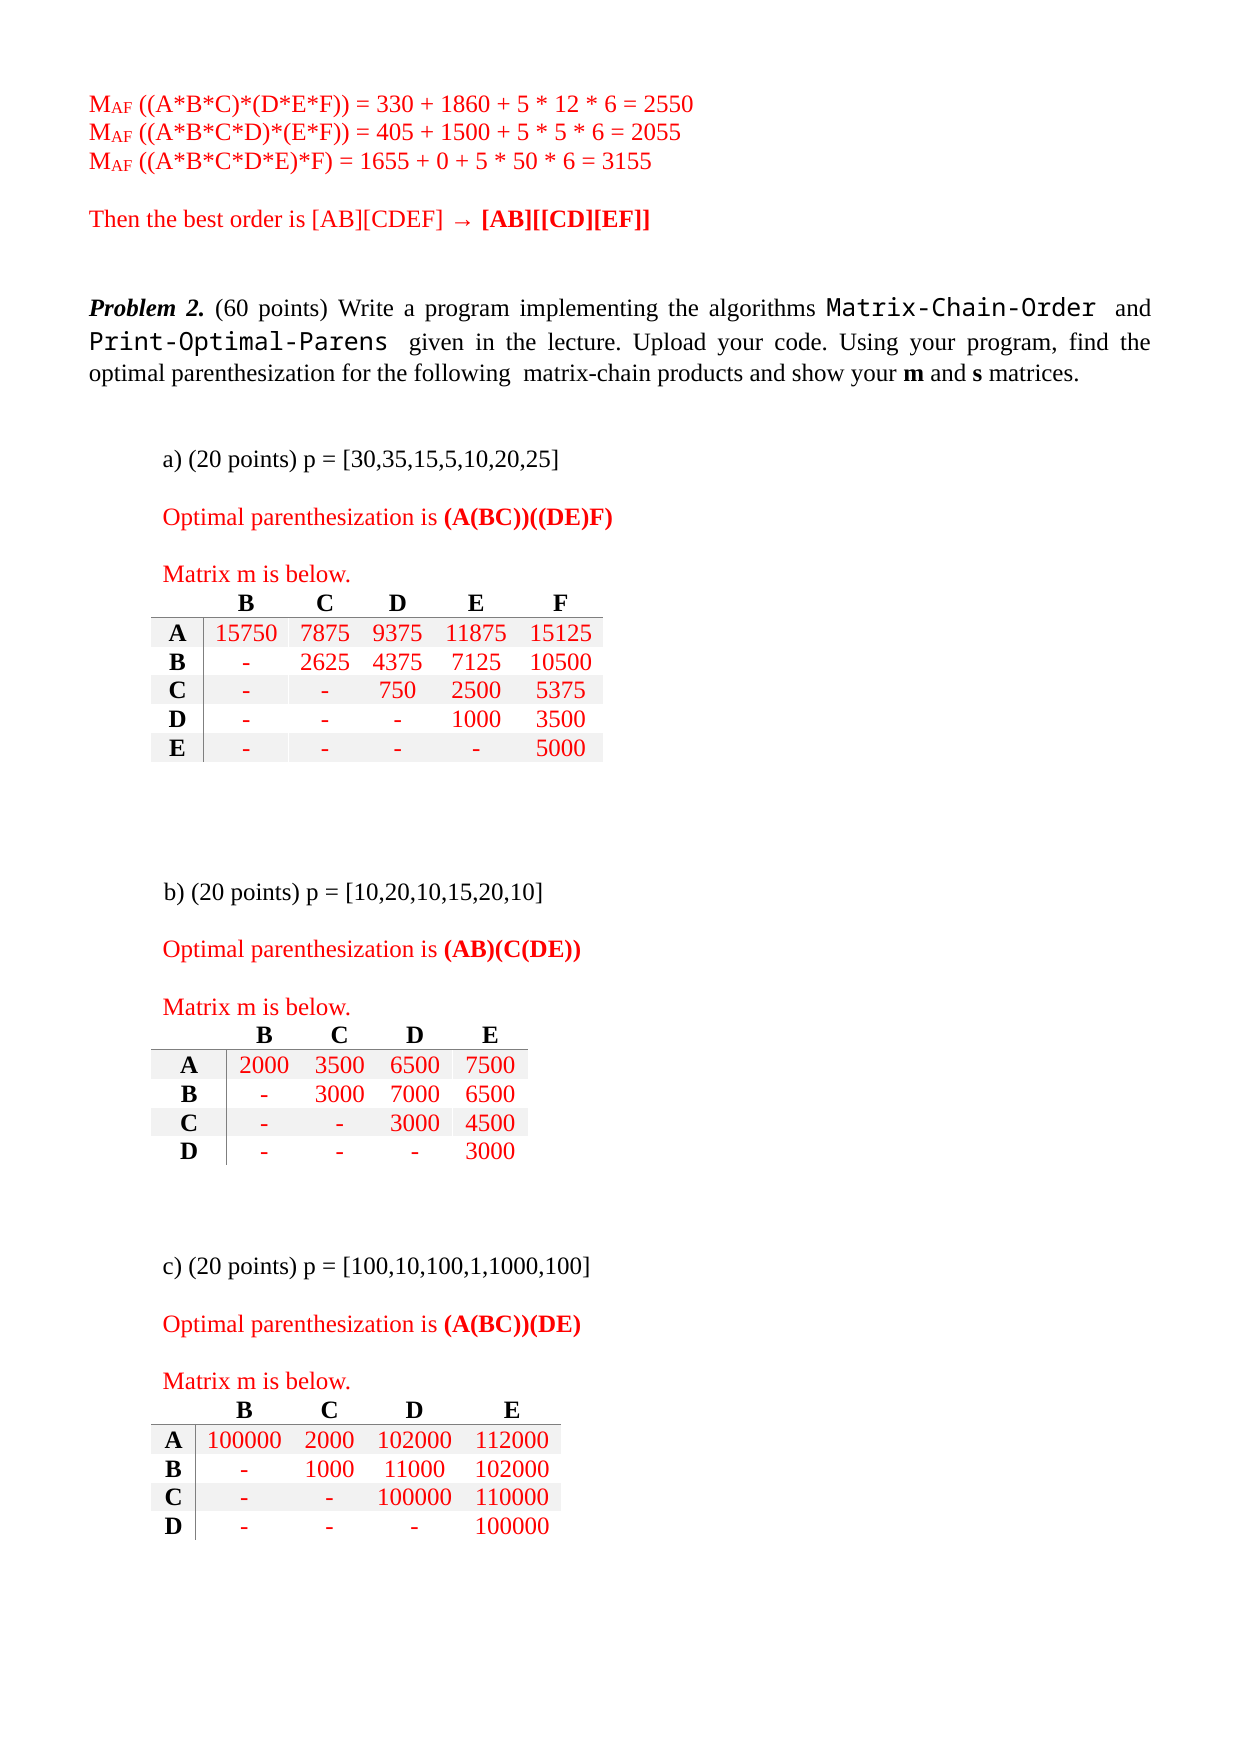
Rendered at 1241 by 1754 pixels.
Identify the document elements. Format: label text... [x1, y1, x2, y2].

table_cell 102000 [366, 1425, 463, 1454]
text a) (20 points) p = [30,35,15,5,10,20,25] [89, 444, 1151, 473]
table_cell 750 [361, 675, 434, 704]
table_cell - [361, 704, 434, 733]
table_cell B [151, 1454, 195, 1482]
table_cell 3000 [377, 1108, 452, 1136]
table_cell 6500 [453, 1079, 528, 1108]
table_cell - [227, 1079, 302, 1108]
table_header [151, 1020, 226, 1049]
table_header E [463, 1395, 561, 1424]
table_cell 2500 [434, 675, 518, 704]
table_header E [453, 1020, 528, 1049]
table_cell - [302, 1108, 377, 1136]
table_cell 11000 [366, 1454, 463, 1482]
table_header [151, 588, 203, 617]
table_cell - [289, 733, 361, 762]
table_cell 102000 [463, 1454, 561, 1482]
table_header C [293, 1395, 366, 1424]
table_cell - [204, 733, 288, 762]
text Matrix m is below. [89, 559, 1151, 588]
table_cell 110000 [463, 1483, 561, 1511]
table_cell 112000 [463, 1425, 561, 1454]
table_cell 100000 [196, 1425, 293, 1454]
text MAF ((A*B*C*D)*(E*F)) = 405 + 1500 + 5 * 5 * 6 = 2055 [89, 117, 1151, 146]
table_cell 4375 [361, 647, 434, 675]
table_cell 15125 [518, 618, 603, 647]
table_cell D [151, 704, 203, 733]
table_header C [302, 1020, 377, 1049]
table_cell 5000 [518, 733, 603, 762]
table_cell - [293, 1483, 366, 1511]
table_header [151, 1395, 195, 1424]
table_cell A [151, 1425, 195, 1454]
table_cell - [204, 704, 288, 733]
table_cell 3500 [302, 1050, 377, 1079]
table_cell - [227, 1108, 302, 1136]
table_cell C [151, 675, 203, 704]
table_header B [195, 1395, 293, 1424]
table_header B [204, 588, 288, 617]
table_cell 7500 [453, 1050, 528, 1079]
table_cell - [196, 1511, 293, 1540]
table_header B [226, 1020, 302, 1049]
text Optimal parenthesization is (AB)(C(DE)) [89, 934, 1151, 963]
table_header E [434, 588, 518, 617]
table_cell - [377, 1136, 452, 1165]
table_cell - [289, 704, 361, 733]
table_cell 7000 [377, 1079, 452, 1108]
table_cell 15750 [204, 618, 288, 647]
table_cell A [151, 618, 203, 647]
text c) (20 points) p = [100,10,100,1,1000,100] [89, 1251, 1151, 1280]
table_cell - [196, 1483, 293, 1511]
table_cell B [151, 1079, 226, 1108]
text Optimal parenthesization is (A(BC))(DE) [162, 1309, 1151, 1338]
table_cell 7875 [289, 618, 361, 647]
text MAF ((A*B*C*D*E)*F) = 1655 + 0 + 5 * 50 * 6 = 3155 [89, 146, 1151, 175]
table_cell - [302, 1136, 377, 1165]
table_cell B [151, 647, 203, 675]
table_cell 3500 [518, 704, 603, 733]
table_header D [377, 1020, 452, 1049]
text Then the best order is [AB][CDEF] → [AB][[CD][EF]] [89, 204, 1151, 232]
table_cell - [196, 1454, 293, 1482]
table_cell - [289, 675, 361, 704]
table_cell D [151, 1136, 226, 1165]
text MAF ((A*B*C)*(D*E*F)) = 330 + 1860 + 5 * 12 * 6 = 2550 [89, 89, 1151, 117]
table_header F [518, 588, 603, 617]
text Matrix m is below. [162, 1366, 1151, 1395]
text Optimal parenthesization is (A(BC))((DE)F) [89, 502, 1151, 531]
table_cell 11875 [434, 618, 518, 647]
table_cell 7125 [434, 647, 518, 675]
table_cell - [204, 675, 288, 704]
table_cell - [361, 733, 434, 762]
table_header C [289, 588, 361, 617]
table_cell 100000 [463, 1511, 561, 1540]
table_cell 10500 [518, 647, 603, 675]
text Matrix m is below. [89, 992, 1151, 1020]
table_cell 3000 [302, 1079, 377, 1108]
table_cell 2000 [293, 1425, 366, 1454]
table_cell 1000 [293, 1454, 366, 1482]
table_cell 9375 [361, 618, 434, 647]
table_cell 2000 [227, 1050, 302, 1079]
table_cell 5375 [518, 675, 603, 704]
table_cell 3000 [453, 1136, 528, 1165]
table_cell - [434, 733, 518, 762]
table_cell 6500 [377, 1050, 452, 1079]
table_cell E [151, 733, 203, 762]
table_header D [361, 588, 434, 617]
table_cell 4500 [453, 1108, 528, 1136]
table_cell 2625 [289, 647, 361, 675]
table_header D [366, 1395, 463, 1424]
table_cell - [227, 1136, 302, 1165]
table_cell 100000 [366, 1483, 463, 1511]
table_cell - [366, 1511, 463, 1540]
table_cell D [151, 1511, 195, 1540]
table_cell - [293, 1511, 366, 1540]
text b) (20 points) p = [10,20,10,15,20,10] [126, 877, 1151, 905]
text Problem 2. (60 points) Write a program implementing the algorithms Matrix-Chain-Order and Print-Optimal-Parens given in the lecture. Upload your code. Using your program, find the optimal parenthesization for the following matrix-chain products and show your m and s matrices. [89, 290, 1151, 387]
table_cell A [151, 1050, 226, 1079]
table_cell C [151, 1108, 226, 1136]
table_cell 1000 [434, 704, 518, 733]
table_cell C [151, 1483, 195, 1511]
table_cell - [204, 647, 288, 675]
